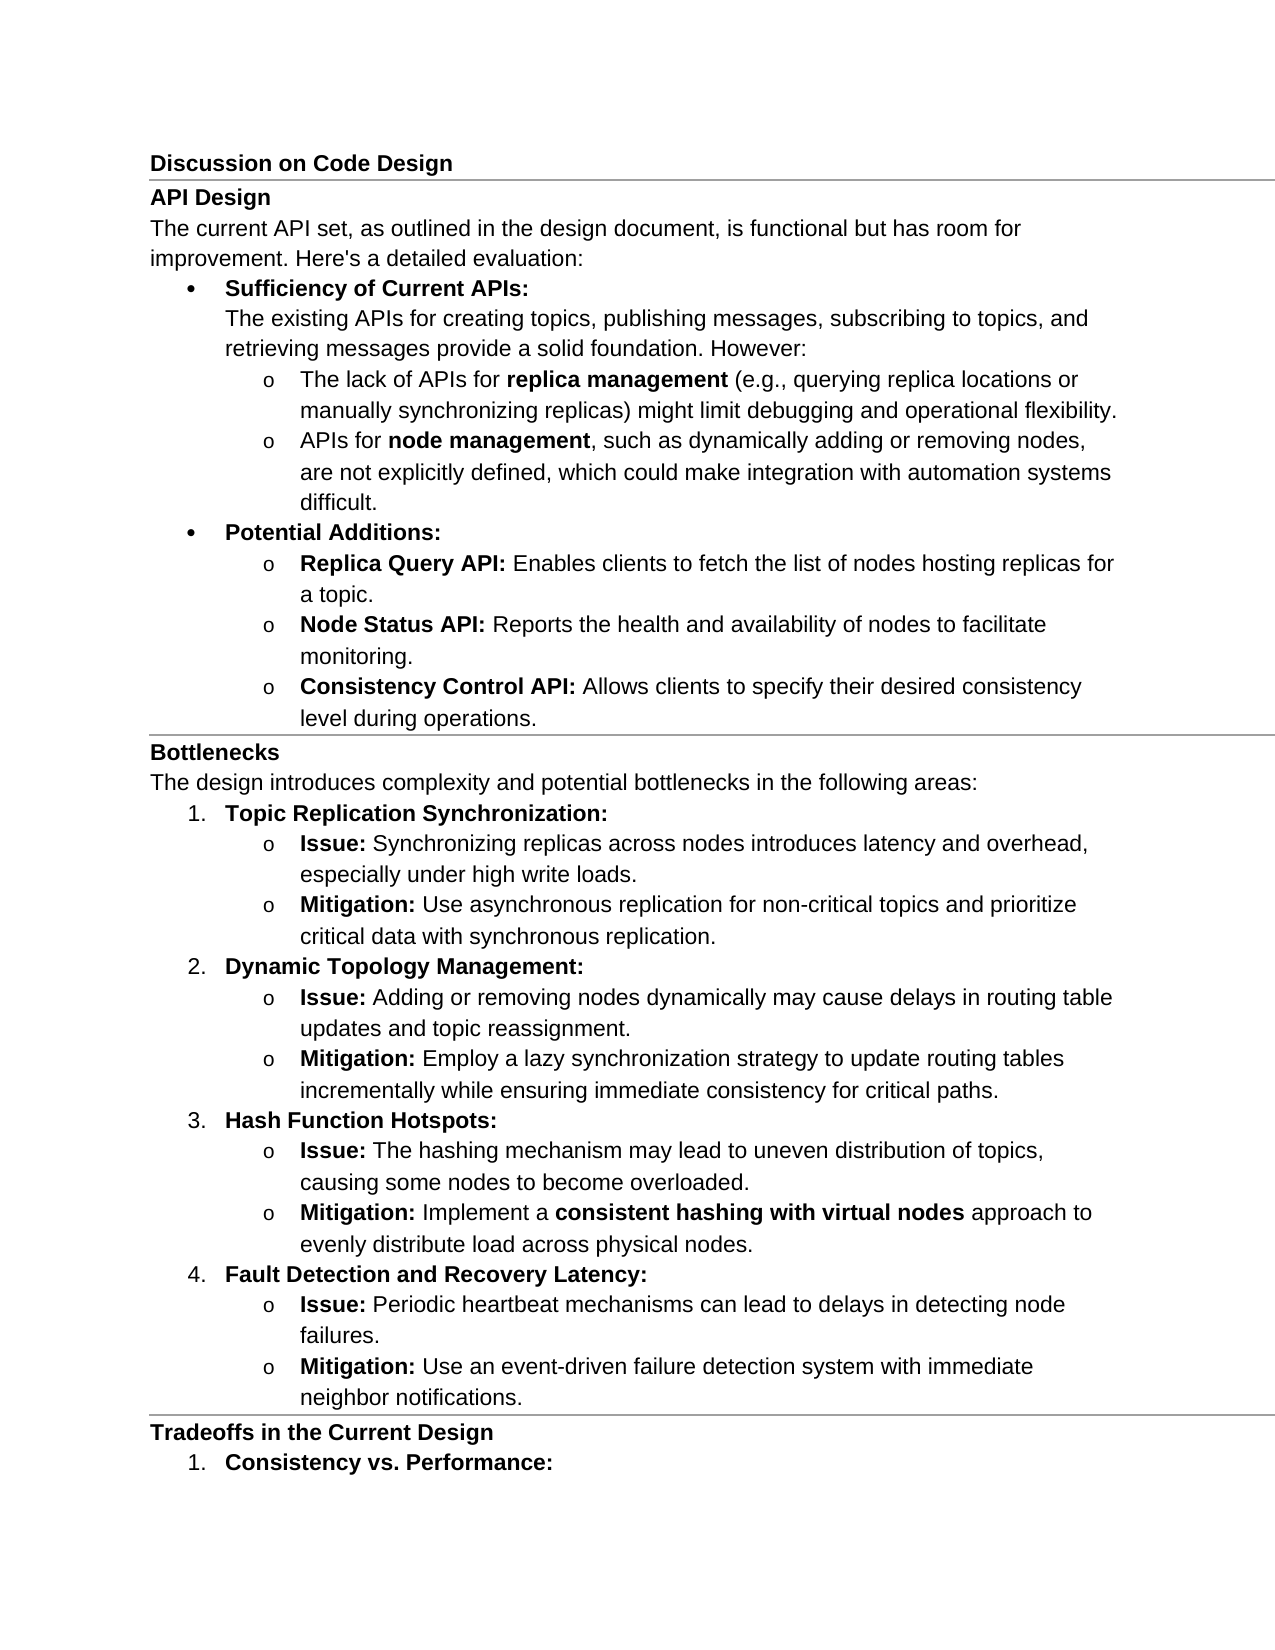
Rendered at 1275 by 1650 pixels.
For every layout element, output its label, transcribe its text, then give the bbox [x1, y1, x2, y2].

list Potential Additions: [187, 519, 1125, 546]
list Mitigation: Use asynchronous replication for non-critical topics and prioritize critical data with synchronous replication. [262, 891, 1125, 949]
list Fault Detection and Recovery Latency: [187, 1261, 1125, 1287]
text The current API set, as outlined in the design document, is functional but has room for improvement. Here's a detailed evaluation: [150, 214, 1125, 271]
text API Design [150, 184, 1125, 211]
list Issue: Adding or removing nodes dynamically may cause delays in routing table updates and topic reassignment. [262, 983, 1125, 1041]
list Mitigation: Implement a consistent hashing with virtual nodes approach to evenly distribute load across physical nodes. [262, 1199, 1125, 1257]
list Mitigation: Employ a lazy synchronization strategy to update routing tables incrementally while ensuring immediate consistency for critical paths. [262, 1045, 1125, 1103]
list Sufficiency of Current APIs: The existing APIs for creating topics, publishing messages, subscribing to topics, and retrieving messages provide a solid foundation. However: [187, 275, 1125, 362]
text Tradeoffs in the Current Design [150, 1419, 1125, 1445]
list Hash Function Hotspots: [187, 1107, 1125, 1133]
list Node Status API: Reports the health and availability of nodes to facilitate monitoring. [262, 611, 1125, 669]
list Replica Query API: Enables clients to fetch the list of nodes hosting replicas for a topic. [262, 549, 1125, 607]
text Discussion on Code Design [150, 150, 1125, 176]
list Consistency Control API: Allows clients to specify their desired consistency level during operations. [262, 673, 1125, 731]
text Bottlenecks [150, 739, 1125, 765]
list Consistency vs. Performance: [187, 1449, 1125, 1475]
list Issue: Periodic heartbeat mechanisms can lead to delays in detecting node failures. [262, 1291, 1125, 1349]
list APIs for node management, such as dynamically adding or removing nodes, are not explicitly defined, which could make integration with automation systems difficult. [262, 427, 1125, 516]
list Topic Replication Synchronization: [187, 799, 1125, 826]
text The design introduces complexity and potential bottlenecks in the following areas: [150, 769, 1125, 796]
list The lack of APIs for replica management (e.g., querying replica locations or manually synchronizing replicas) might limit debugging and operational flexibility. [262, 366, 1125, 423]
list Mitigation: Use an event-driven failure detection system with immediate neighbor notifications. [262, 1353, 1125, 1411]
list Dynamic Topology Management: [187, 953, 1125, 979]
list Issue: The hashing mechanism may lead to uneven distribution of topics, causing some nodes to become overloaded. [262, 1137, 1125, 1195]
list Issue: Synchronizing replicas across nodes introduces latency and overhead, especially under high write loads. [262, 830, 1125, 888]
